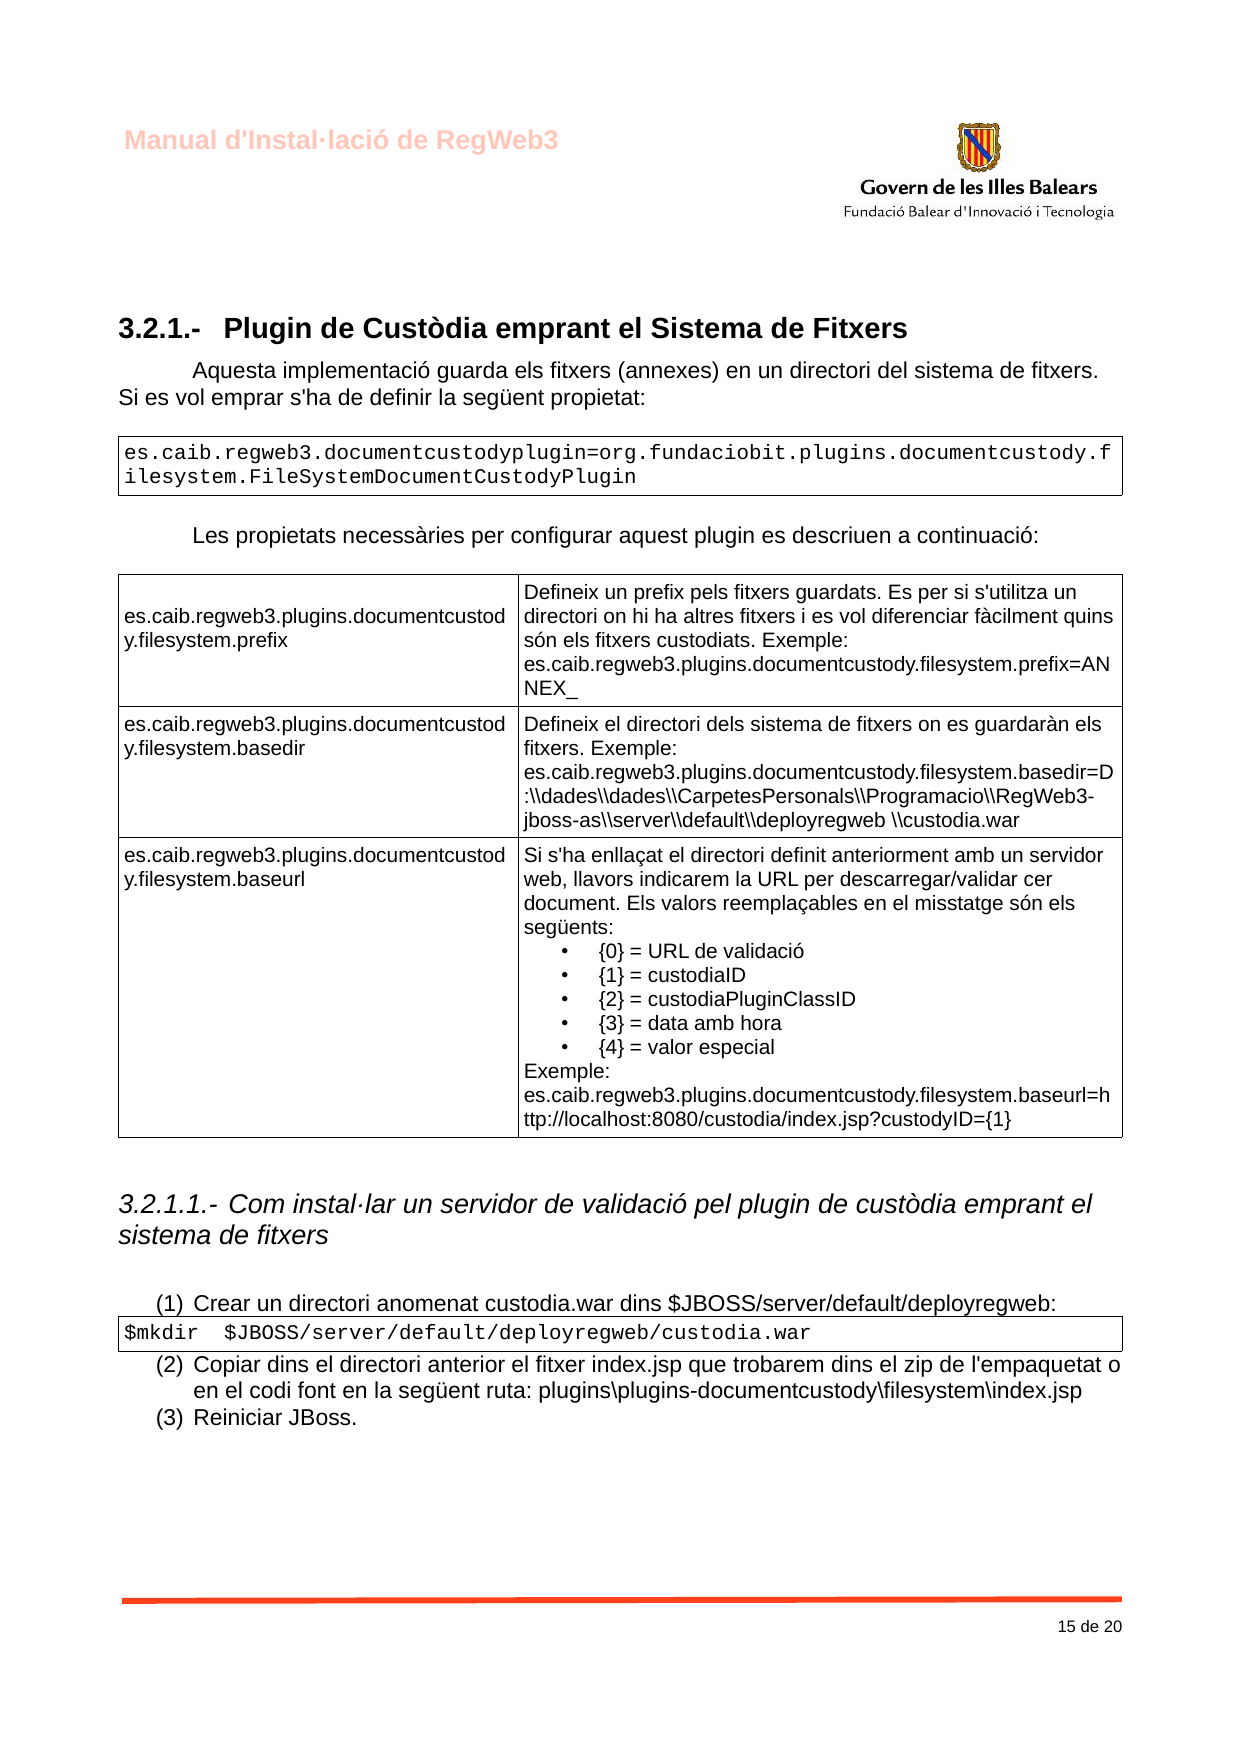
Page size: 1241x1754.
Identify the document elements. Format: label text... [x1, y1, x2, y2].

table_cell Si s'ha enllaçat el directori definit anteriorment amb un servidor web, llavors indicarem la URL per descarregar/validar cer document. Els valors reemplaçables en el misstatge són els següents: {0} = URL de validació {1} = custodiaID {2} = custodiaPluginClassID {3} = data amb hora {4} = valor especial Exemple: es.caib.regweb3.plugins.documentcustody.filesystem.baseurl=http://localhost:8080/custodia/index.jsp?custodyID={1} [519, 838, 1122, 1137]
text Les propietats necessàries per configurar aquest plugin es descriuen a continuació: [118, 522, 1122, 548]
list Reiniciar JBoss. [156, 1404, 1122, 1430]
table_cell es.caib.regweb3.plugins.documentcustody.filesystem.baseurl [119, 838, 518, 1137]
subtitle Plugin de Custòdia emprant el Sistema de Fitxers [118, 311, 1122, 345]
table_header es.caib.regweb3.plugins.documentcustody.filesystem.prefix [119, 575, 518, 706]
picture [840, 123, 1117, 220]
table_header es.caib.regweb3.documentcustodyplugin=org.fundaciobit.plugins.documentcustody.filesystem.FileSystemDocumentCustodyPlugin [119, 437, 1122, 495]
text Aquesta implementació guarda els fitxers (annexes) en un directori del sistema de fitxers. Si es vol emprar s'ha de definir la següent propietat: [118, 357, 1122, 410]
list Crear un directori anomenat custodia.war dins $JBOSS/server/default/deployregweb: [156, 1289, 1122, 1316]
table_header Defineix un prefix pels fitxers guardats. Es per si s'utilitza un directori on hi ha altres fitxers i es vol diferenciar fàcilment quins són els fitxers custodiats. Exemple: es.caib.regweb3.plugins.documentcustody.filesystem.prefix=ANNEX_ [519, 575, 1122, 706]
table_cell Defineix el directori dels sistema de fitxers on es guardaràn els fitxers. Exemple: es.caib.regweb3.plugins.documentcustody.filesystem.basedir=D:\\dades\\dades\\CarpetesPersonals\\Programacio\\RegWeb3-jboss-as\\server\\default\\deployregweb \\custodia.war [519, 707, 1122, 837]
table_cell es.caib.regweb3.plugins.documentcustody.filesystem.basedir [119, 707, 518, 837]
subtitle Com instal·lar un servidor de validació pel plugin de custòdia emprant el sistema de fitxers [118, 1188, 1122, 1251]
table_header $mkdir $JBOSS/server/default/deployregweb/custodia.war [119, 1317, 1122, 1351]
list Copiar dins el directori anterior el fitxer index.jsp que trobarem dins el zip de l'empaquetat o en el codi font en la següent ruta: plugins\plugins-documentcustody\filesystem\index.jsp [156, 1352, 1122, 1404]
